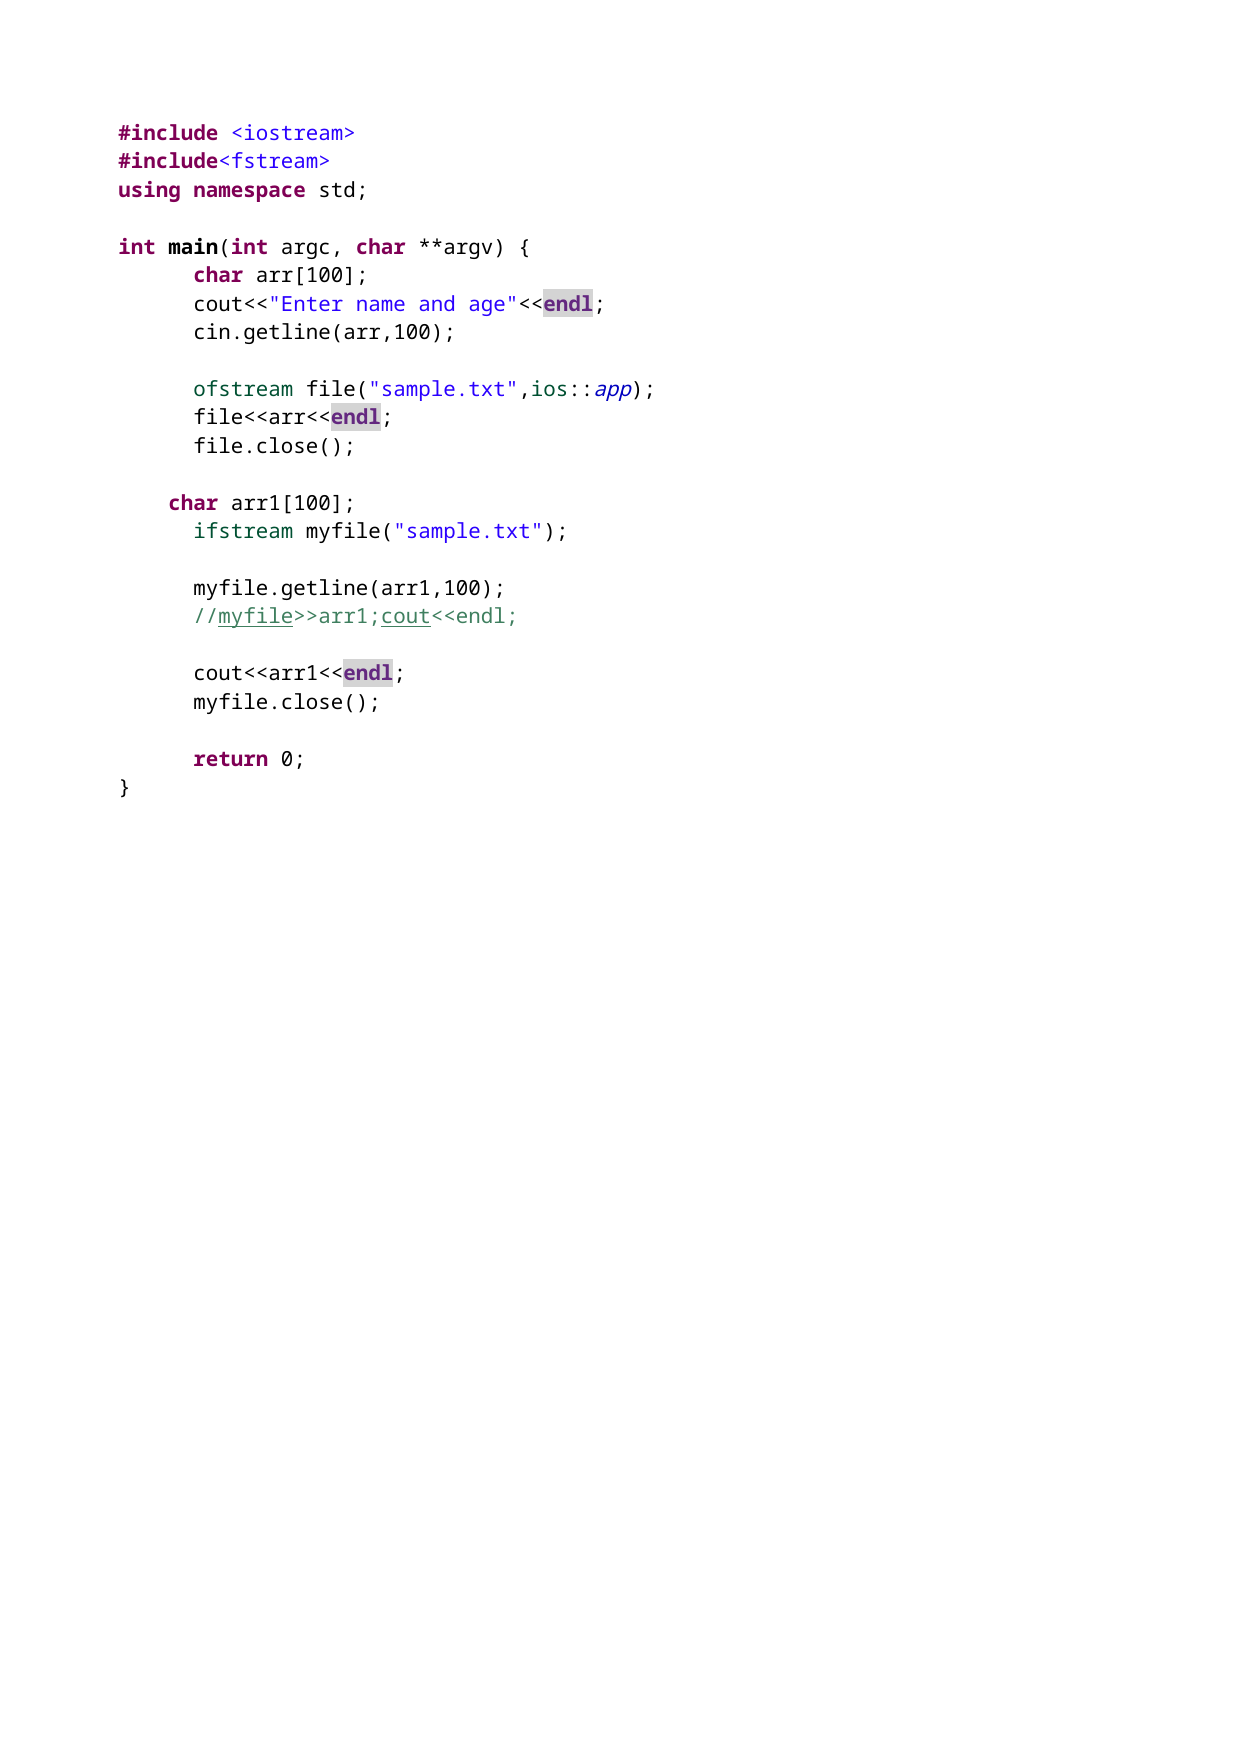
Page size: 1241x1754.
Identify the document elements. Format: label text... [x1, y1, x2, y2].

text file.close(); [118, 431, 1122, 459]
text myfile.close(); [118, 687, 1122, 715]
text using namespace std; [118, 175, 1122, 203]
text return 0; [118, 744, 1122, 772]
text #include <iostream> [118, 118, 1122, 147]
text myfile.getline(arr1,100); [118, 573, 1122, 602]
text ofstream file("sample.txt",ios::app); [118, 374, 1122, 402]
text //myfile>>arr1;cout<<endl; [118, 602, 1122, 630]
text char arr1[100]; [118, 488, 1122, 516]
text cout<<arr1<<endl; [118, 658, 1122, 687]
text #include<fstream> [118, 147, 1122, 175]
text } [118, 772, 1122, 801]
text file<<arr<<endl; [118, 402, 1122, 431]
text ifstream myfile("sample.txt"); [118, 516, 1122, 545]
text int main(int argc, char **argv) { [118, 232, 1122, 260]
text char arr[100]; [118, 260, 1122, 289]
text cout<<"Enter name and age"<<endl; [118, 289, 1122, 317]
text cin.getline(arr,100); [118, 317, 1122, 346]
